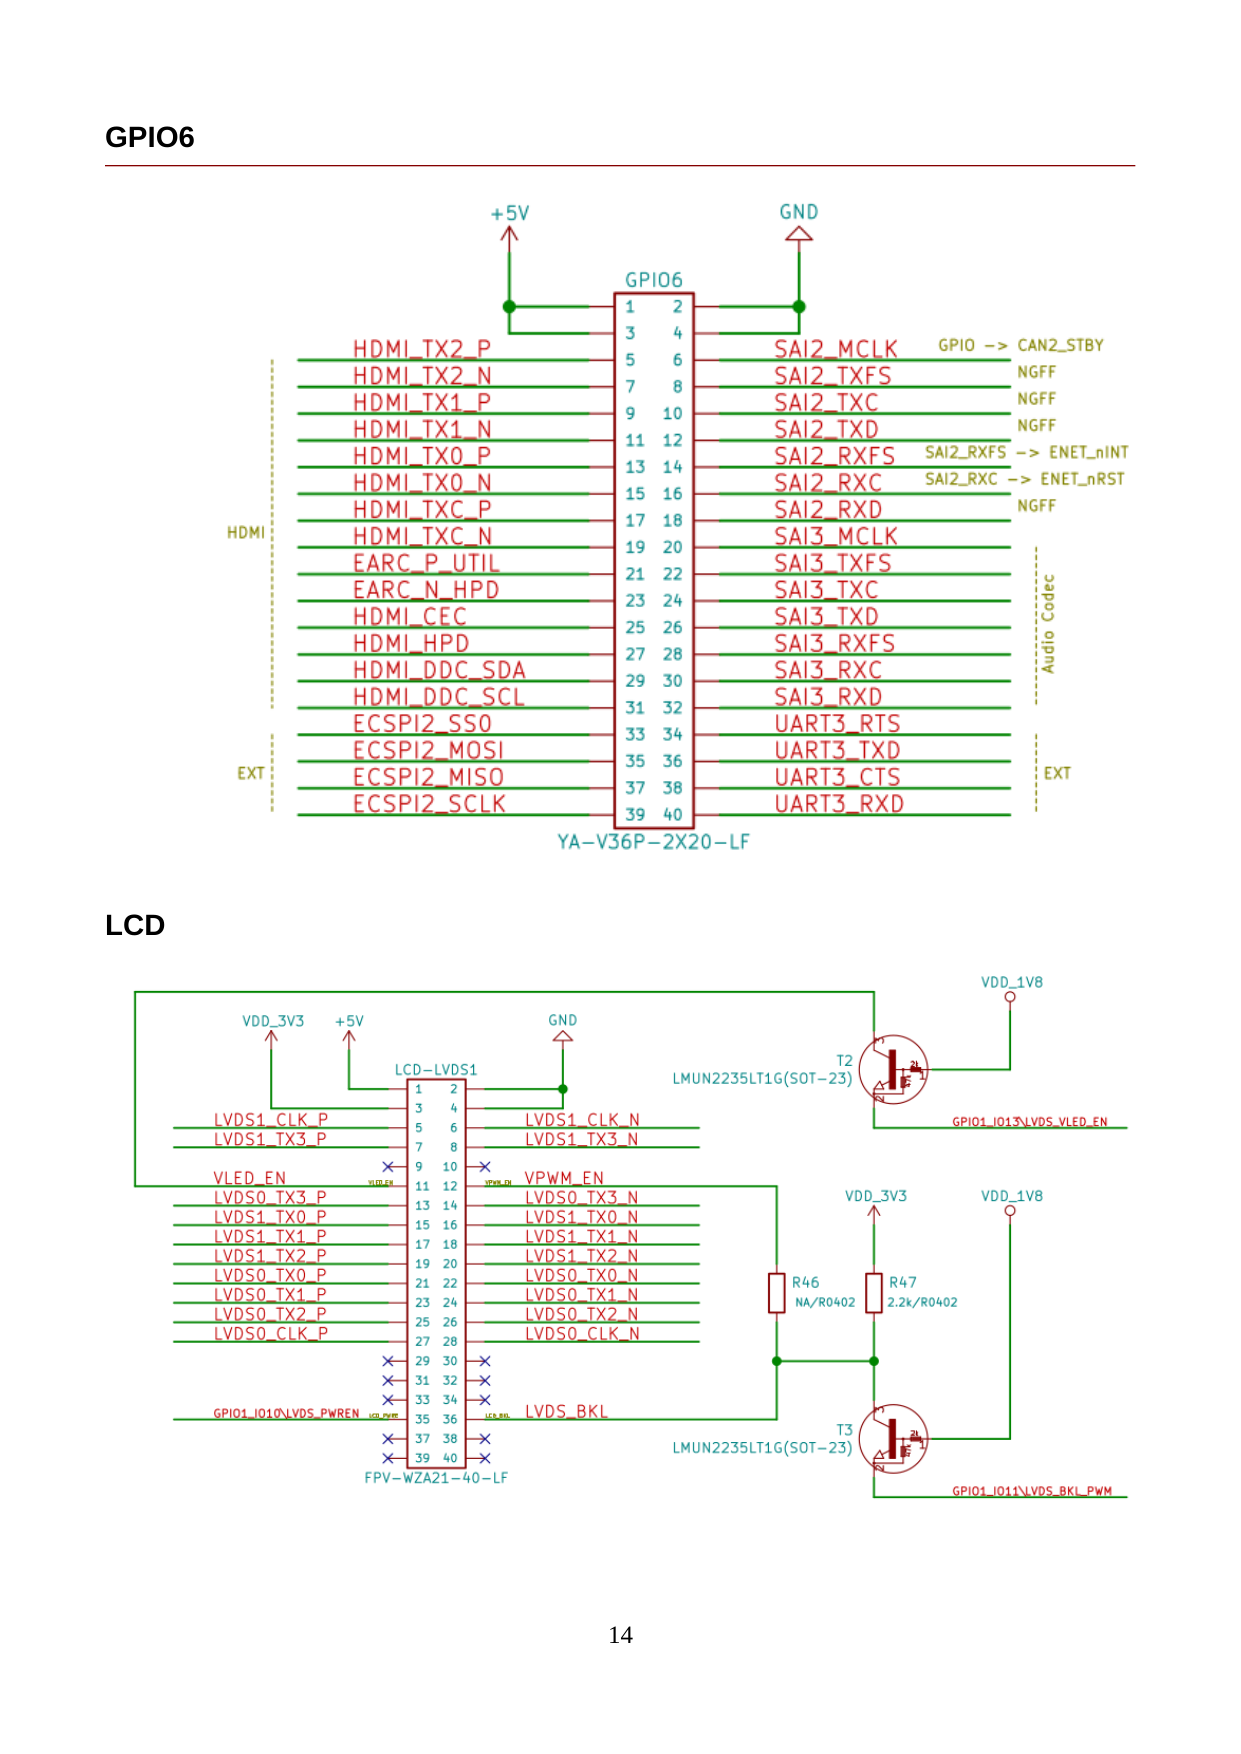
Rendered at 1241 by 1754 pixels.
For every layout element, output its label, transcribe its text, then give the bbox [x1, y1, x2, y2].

picture [100, 954, 1140, 1516]
subtitle GPIO6 [105, 119, 1136, 153]
subtitle LCD [105, 908, 1136, 942]
picture [105, 165, 1136, 908]
